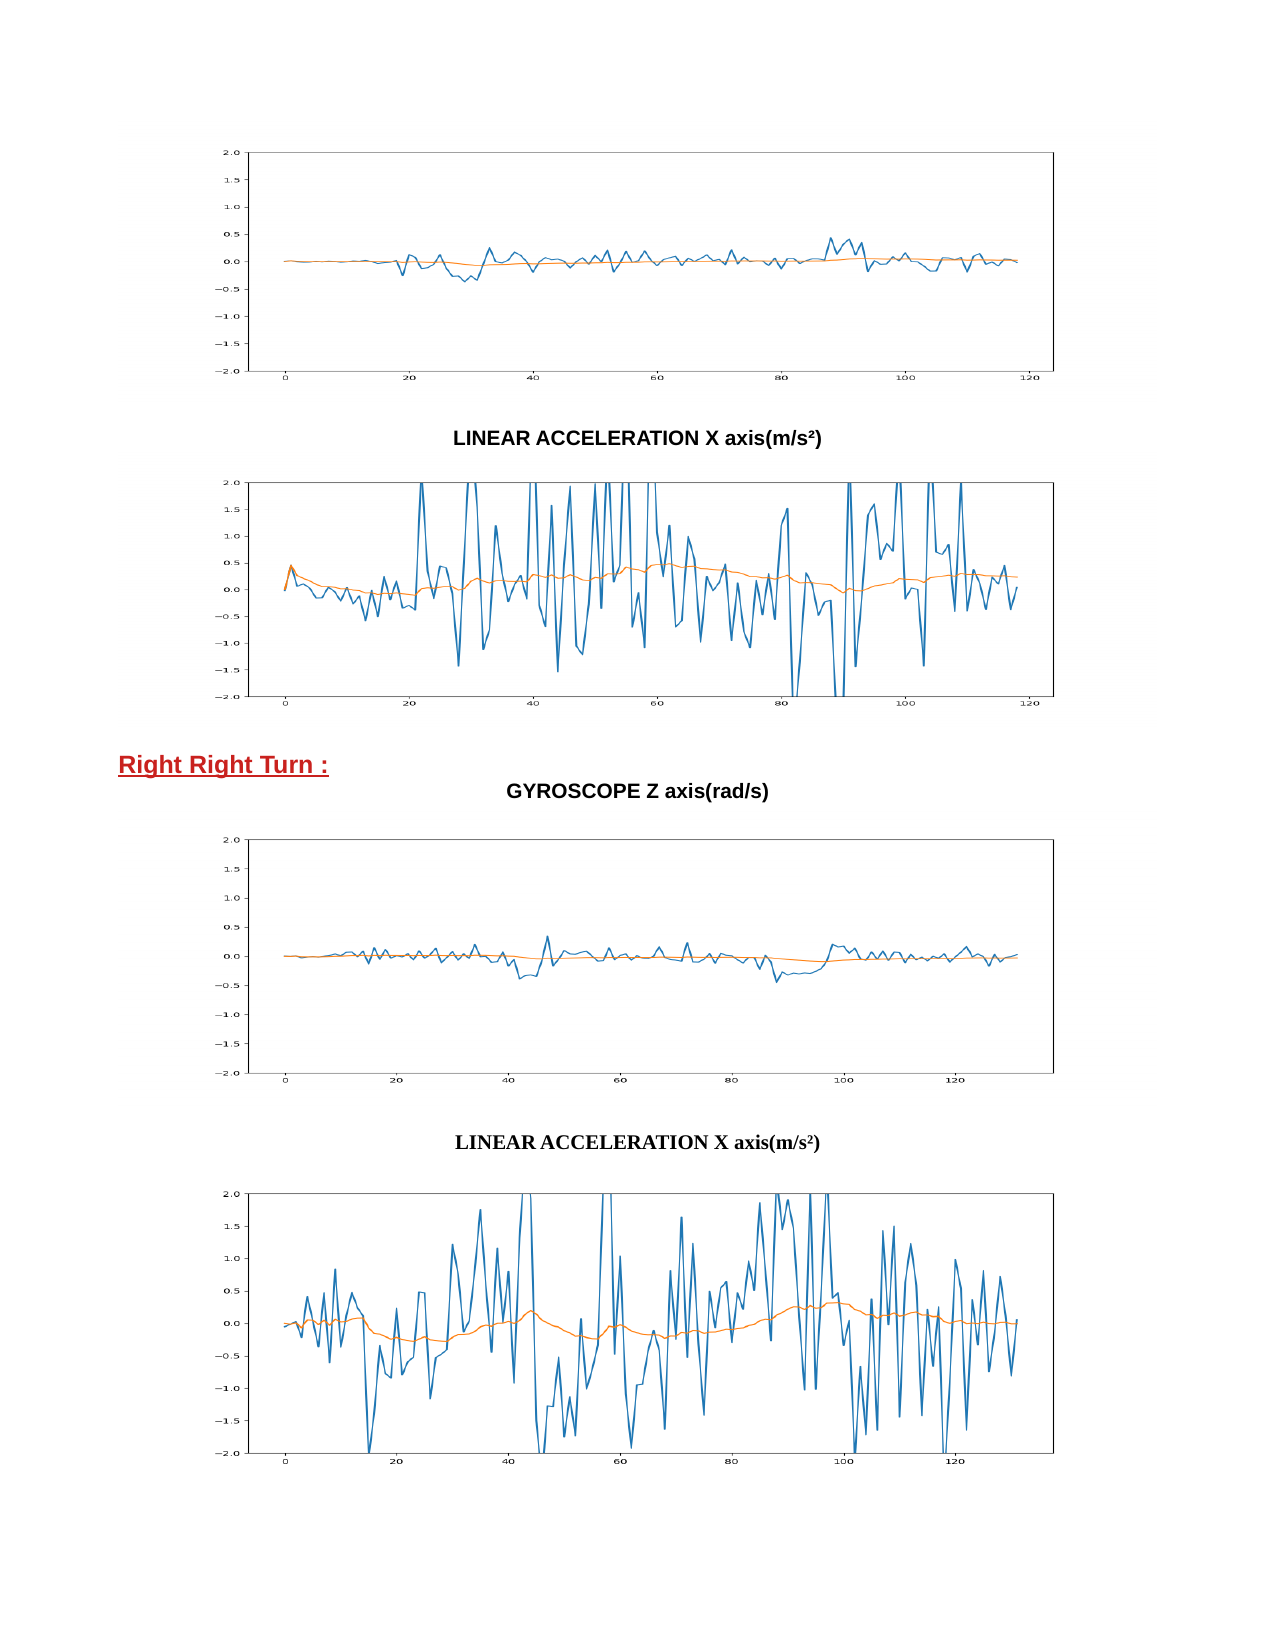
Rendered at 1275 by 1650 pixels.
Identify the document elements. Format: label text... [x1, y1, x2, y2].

text LINEAR ACCELERATION X axis(m/s²) [118, 1130, 1157, 1153]
text GYROSCOPE Z axis(rad/s) [118, 779, 1157, 803]
text LINEAR ACCELERATION X axis(m/s²) [118, 426, 1157, 449]
picture [118, 803, 1157, 1106]
picture [118, 118, 1157, 402]
picture [118, 449, 1157, 727]
picture [118, 1153, 1157, 1490]
text Right Right Turn : [118, 751, 1157, 779]
